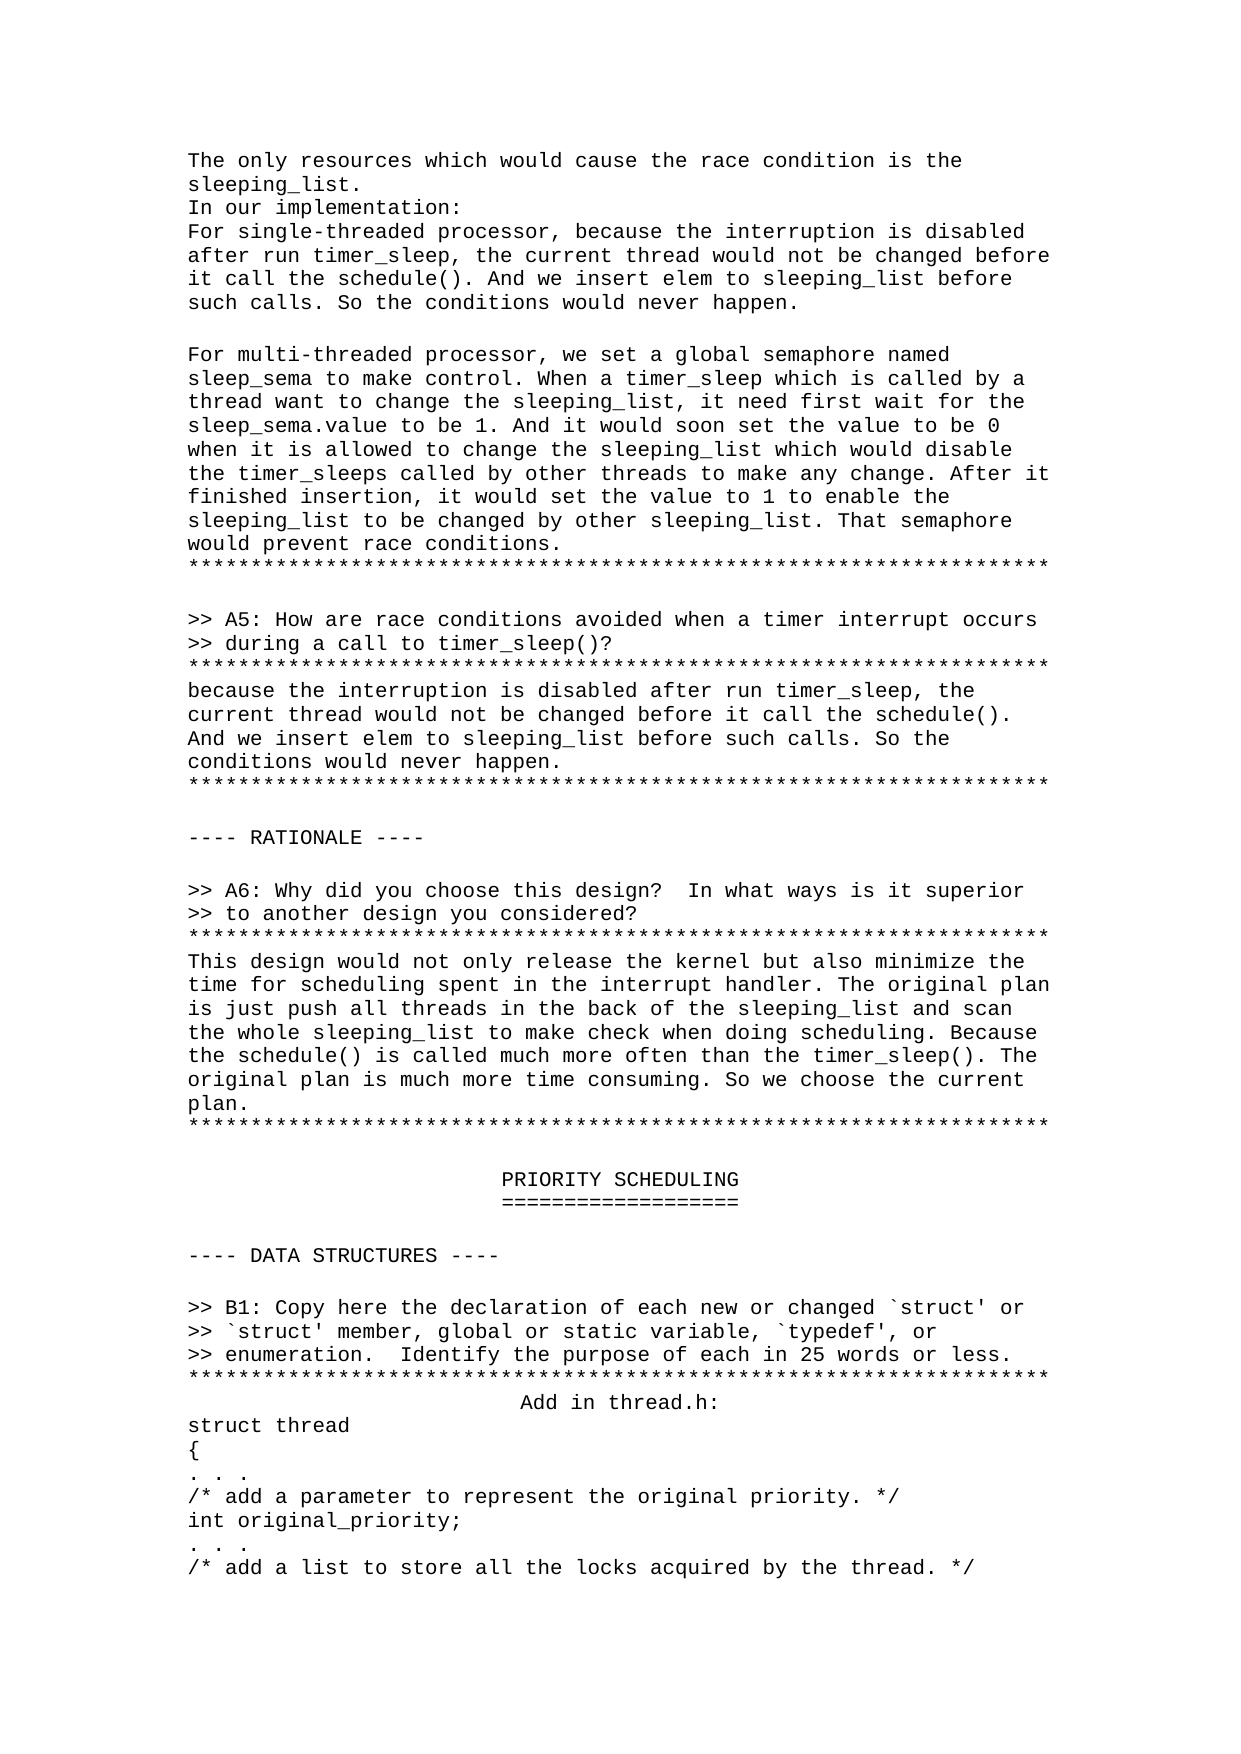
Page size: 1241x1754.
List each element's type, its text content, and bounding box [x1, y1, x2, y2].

text ---- DATA STRUCTURES ---- [187, 1245, 1053, 1268]
text { [187, 1439, 1053, 1463]
text because the interruption is disabled after run timer_sleep, the current thread would not be changed before it call the schedule(). And we insert elem to sleeping_list before such calls. So the conditions would never happen. [187, 680, 1053, 775]
text ********************************************************************* [187, 927, 1053, 951]
text . . . [187, 1463, 1053, 1486]
text ********************************************************************* [187, 657, 1053, 680]
text >> to another design you considered? [187, 903, 1053, 927]
text >> `struct' member, global or static variable, `typedef', or [187, 1321, 1053, 1344]
text >> A6: Why did you choose this design? In what ways is it superior [187, 880, 1053, 903]
text >> B1: Copy here the declaration of each new or changed `struct' or [187, 1297, 1053, 1321]
text Add in thread.h: [187, 1392, 1053, 1415]
text =================== [187, 1192, 1053, 1216]
text ********************************************************************* [187, 557, 1053, 581]
text ---- RATIONALE ---- [187, 827, 1053, 851]
text ********************************************************************* [187, 1368, 1053, 1392]
text >> during a call to timer_sleep()? [187, 633, 1053, 657]
text In our implementation: [187, 197, 1053, 221]
text This design would not only release the kernel but also minimize the time for scheduling spent in the interrupt handler. The original plan is just push all threads in the back of the sleeping_list and scan the whole sleeping_list to make check when doing scheduling. Because the schedule() is called much more often than the timer_sleep(). The original plan is much more time consuming. So we choose the current plan. [187, 951, 1053, 1116]
text ********************************************************************* [187, 1116, 1053, 1140]
text For multi-threaded processor, we set a global semaphore named sleep_sema to make control. When a timer_sleep which is called by a thread want to change the sleeping_list, it need first wait for the sleep_sema.value to be 1. And it would soon set the value to be 0 when it is allowed to change the sleeping_list which would disable the timer_sleeps called by other threads to make any change. After it finished insertion, it would set the value to 1 to enable the sleeping_list to be changed by other sleeping_list. That semaphore would prevent race conditions. [187, 344, 1053, 557]
text /* add a list to store all the locks acquired by the thread. */ [187, 1557, 1053, 1581]
text struct thread [187, 1415, 1053, 1439]
text /* add a parameter to represent the original priority. */ [187, 1486, 1053, 1510]
text . . . [187, 1533, 1053, 1557]
text PRIORITY SCHEDULING [187, 1169, 1053, 1192]
text >> A5: How are race conditions avoided when a timer interrupt occurs [187, 609, 1053, 633]
text ********************************************************************* [187, 775, 1053, 799]
text int original_priority; [187, 1510, 1053, 1533]
text >> enumeration. Identify the purpose of each in 25 words or less. [187, 1344, 1053, 1368]
text For single-threaded processor, because the interruption is disabled after run timer_sleep, the current thread would not be changed before it call the schedule(). And we insert elem to sleeping_list before such calls. So the conditions would never happen. [187, 221, 1053, 316]
text The only resources which would cause the race condition is the sleeping_list. [187, 150, 1053, 197]
